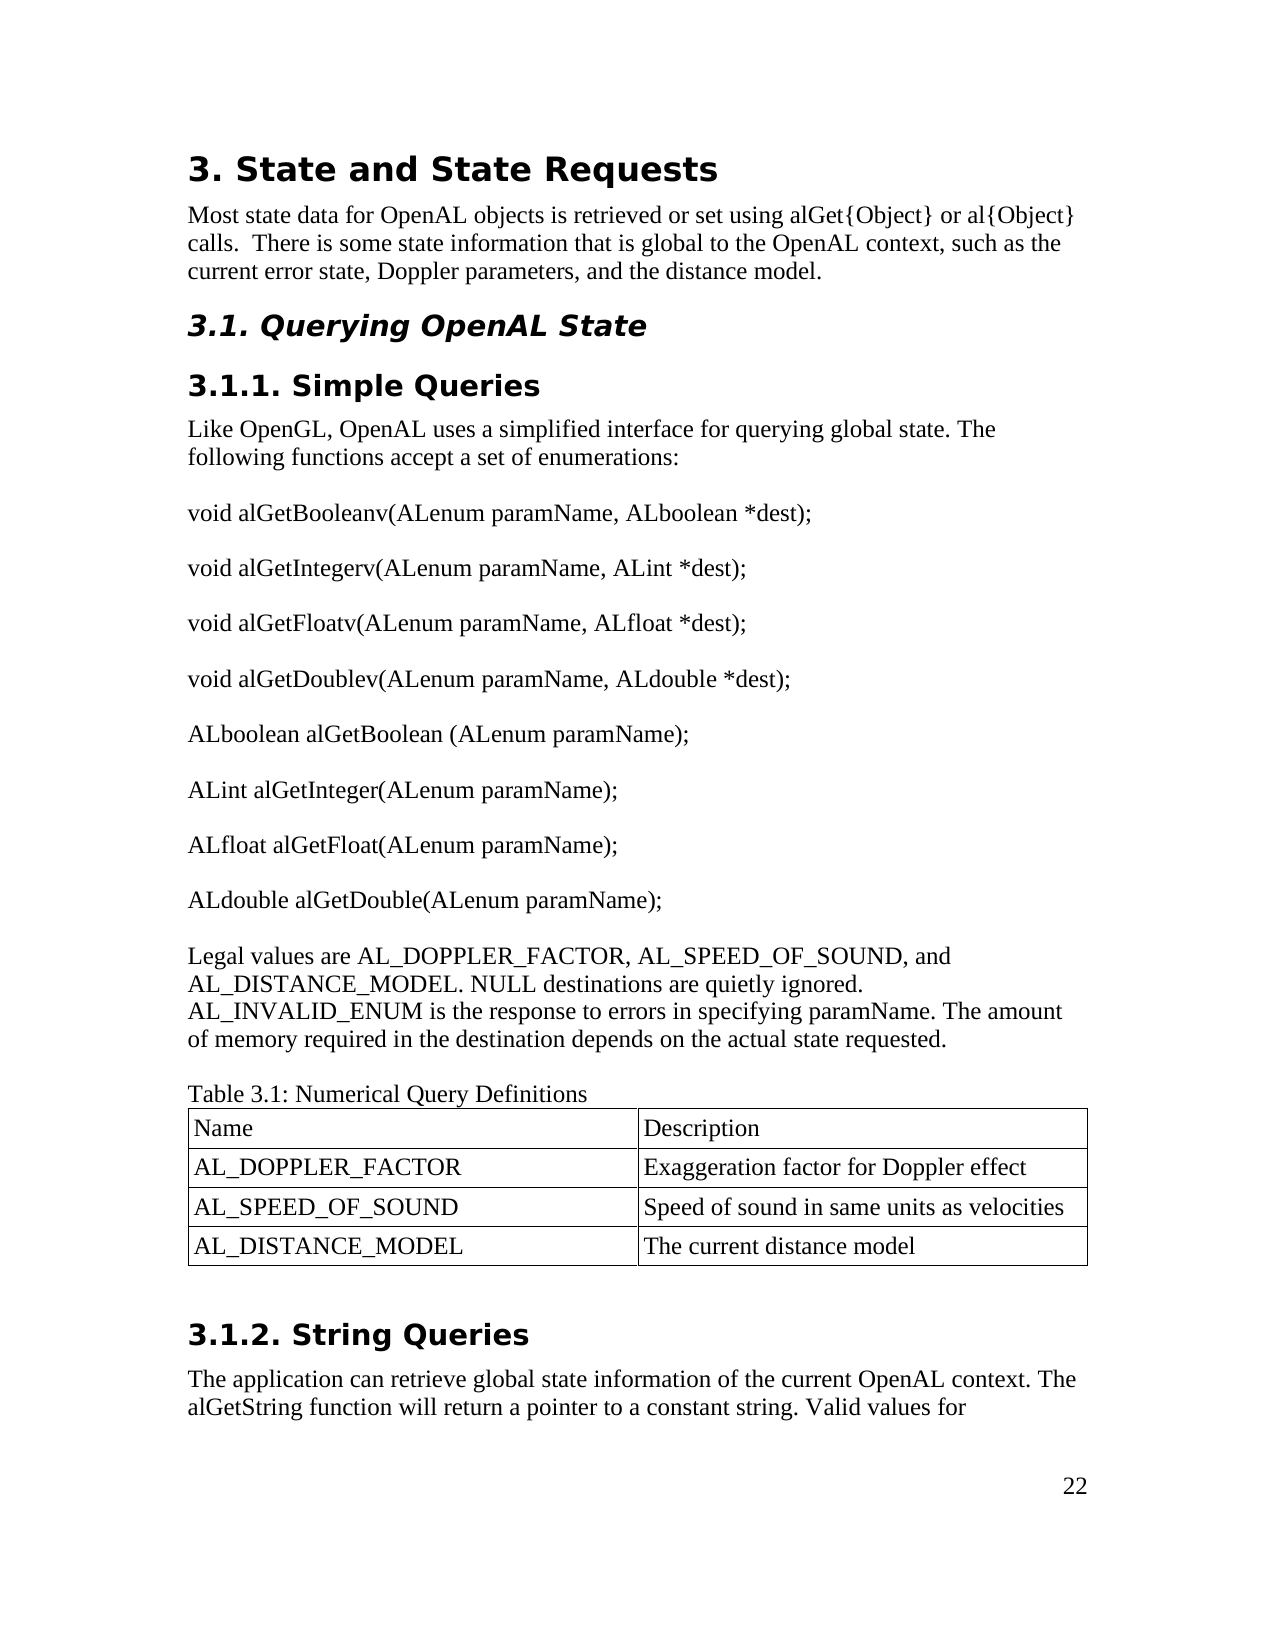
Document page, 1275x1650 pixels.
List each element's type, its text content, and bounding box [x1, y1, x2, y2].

table_cell The current distance model [639, 1227, 1087, 1265]
subtitle State and State Requests [187, 150, 1087, 189]
subtitle Querying OpenAL State [187, 309, 1087, 344]
table_cell AL_DOPPLER_FACTOR [189, 1149, 637, 1187]
text void alGetFloatv(ALenum paramName, ALfloat *dest); [187, 609, 1087, 637]
table_header Name [189, 1109, 637, 1148]
table_cell AL_SPEED_OF_SOUND [189, 1188, 637, 1226]
text Like OpenGL, OpenAL uses a simplified interface for querying global state. The following functions accept a set of enumerations: [187, 416, 1087, 471]
text The application can retrieve global state information of the current OpenAL context. The alGetString function will return a pointer to a constant string. Valid values for [187, 1365, 1087, 1420]
text ALdouble alGetDouble(ALenum paramName); [187, 887, 1087, 914]
text ALfloat alGetFloat(ALenum paramName); [187, 831, 1087, 859]
table_cell Exaggeration factor for Doppler effect [639, 1149, 1087, 1187]
table_cell Speed of sound in same units as velocities [639, 1188, 1087, 1226]
table_header Description [639, 1109, 1087, 1148]
subtitle String Queries [187, 1318, 1087, 1352]
text void alGetBooleanv(ALenum paramName, ALboolean *dest); [187, 499, 1087, 526]
text ALint alGetInteger(ALenum paramName); [187, 776, 1087, 803]
text Table 3.1: Numerical Query Definitions [187, 1081, 1087, 1108]
text void alGetIntegerv(ALenum paramName, ALint *dest); [187, 554, 1087, 582]
text void alGetDoublev(ALenum paramName, ALdouble *dest); [187, 665, 1087, 693]
text Most state data for OpenAL objects is retrieved or set using alGet{Object} or al{Object} calls. There is some state information that is global to the OpenAL context, such as the current error state, Doppler parameters, and the distance model. [187, 201, 1087, 284]
table_cell AL_DISTANCE_MODEL [189, 1227, 637, 1265]
text Legal values are AL_DOPPLER_FACTOR, AL_SPEED_OF_SOUND, and AL_DISTANCE_MODEL. NULL destinations are quietly ignored. AL_INVALID_ENUM is the response to errors in specifying paramName. The amount of memory required in the destination depends on the actual state requested. [187, 942, 1087, 1053]
text ALboolean alGetBoolean (ALenum paramName); [187, 720, 1087, 748]
subtitle Simple Queries [187, 369, 1087, 403]
